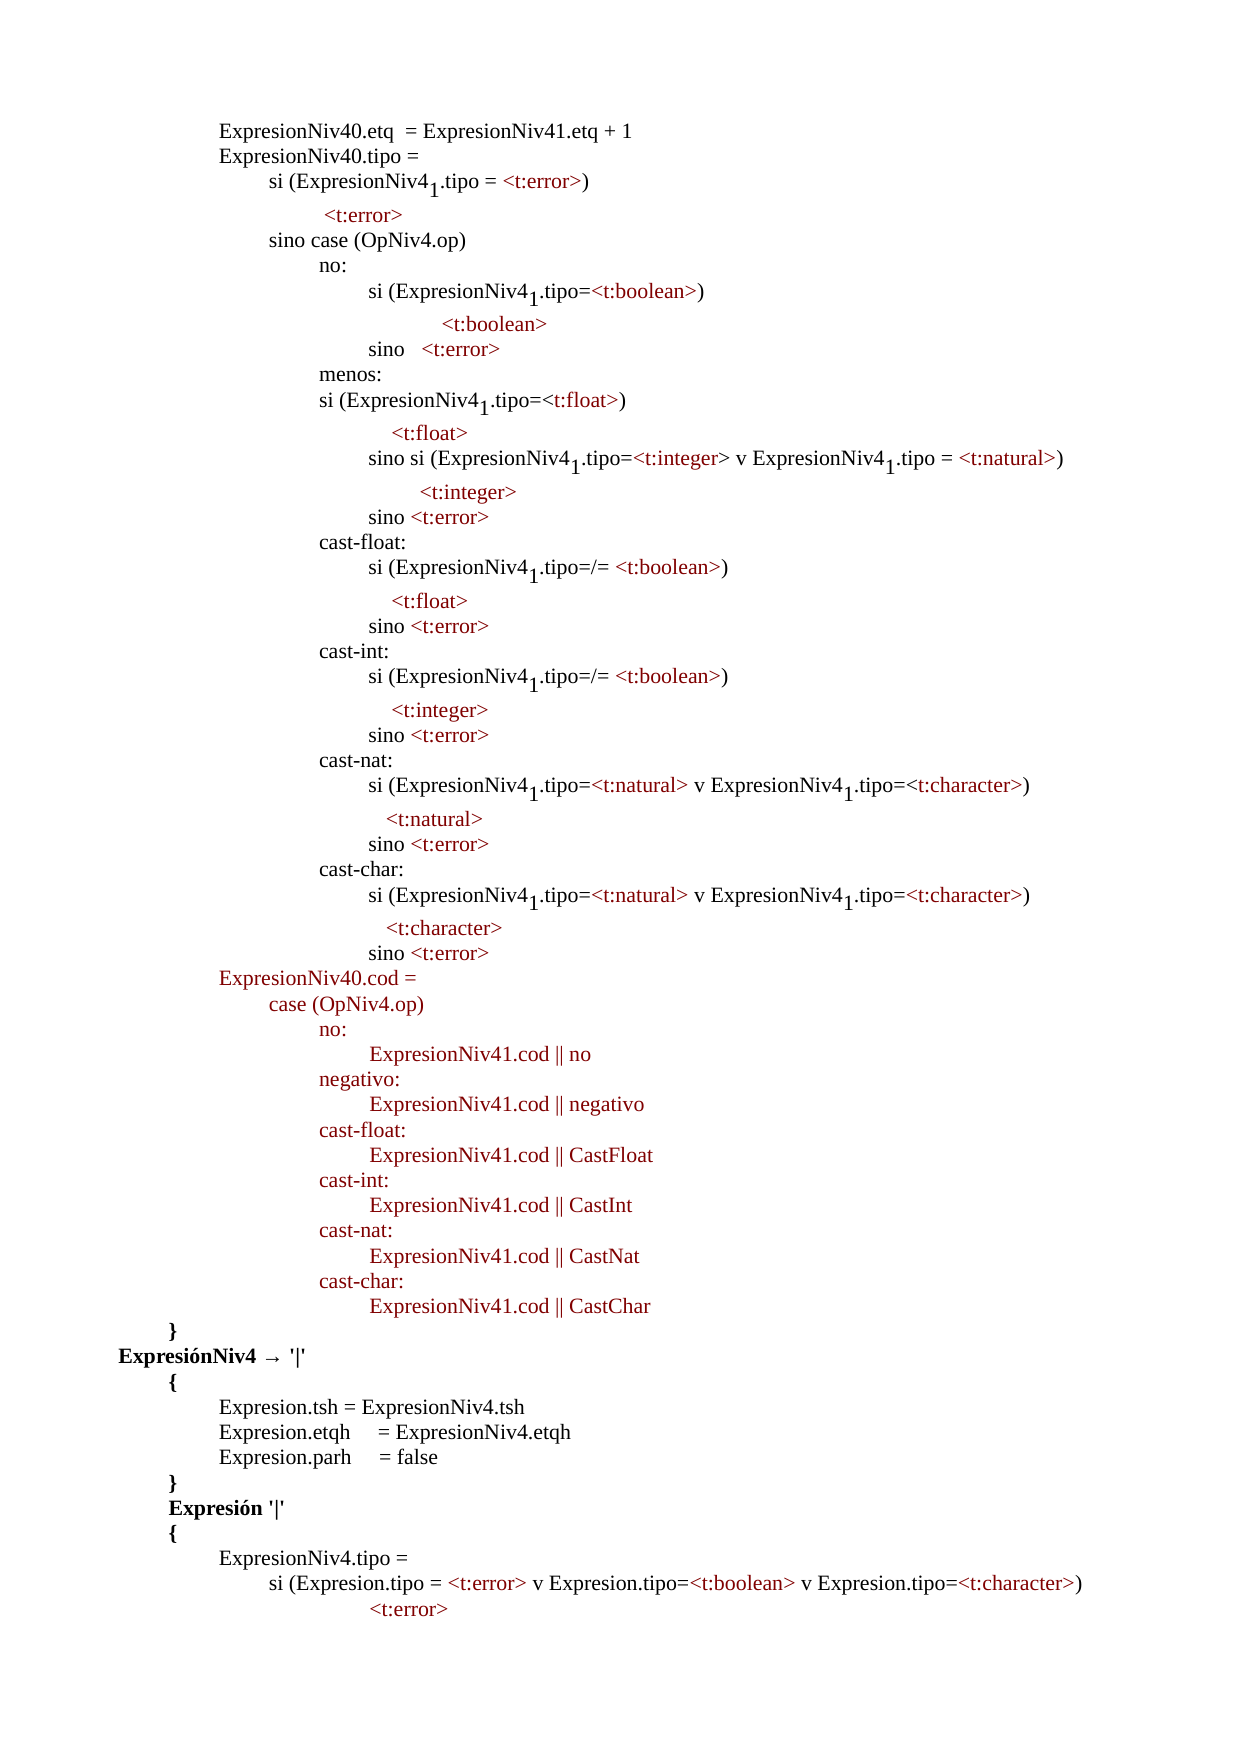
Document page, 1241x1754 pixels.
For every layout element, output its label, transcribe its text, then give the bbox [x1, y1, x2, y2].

text cast-char: [118, 1268, 1122, 1293]
text cast-float: [118, 1117, 1122, 1142]
text ExpresionNiv41.cod || CastInt [118, 1192, 1122, 1217]
text <t:float> [118, 420, 1122, 445]
text cast-int: [118, 1167, 1122, 1192]
text Expresion.tsh = ExpresionNiv4.tsh [168, 1394, 1122, 1419]
text menos: [118, 361, 1122, 387]
text no: [118, 1016, 1122, 1041]
text si (ExpresionNiv41.tipo = <t:error>) [118, 168, 1122, 202]
text ExpresionNiv41.cod || CastNat [118, 1243, 1122, 1268]
text si (ExpresionNiv41.tipo=/= <t:boolean>) [118, 554, 1122, 588]
text ExpresionNiv40.etq = ExpresionNiv41.etq + 1 [168, 118, 1122, 143]
text cast-nat: [118, 1217, 1122, 1243]
text Expresión '|' [168, 1495, 1122, 1520]
text } [168, 1318, 1122, 1343]
text ExpresionNiv41.cod || no [118, 1041, 1122, 1066]
text no: [118, 252, 1122, 278]
text } [168, 1469, 1122, 1495]
text ExpresionNiv41.cod || negativo [118, 1091, 1122, 1117]
text <t:error> [118, 202, 1122, 227]
text si (ExpresionNiv41.tipo=<t:float>) [118, 387, 1122, 420]
text <t:integer> [118, 479, 1122, 504]
text ExpresionNiv40.cod = [118, 965, 1122, 991]
text cast-nat: [118, 747, 1122, 772]
text si (Expresion.tipo = <t:error> v Expresion.tipo=<t:boolean> v Expresion.tipo=<t:character>) [118, 1570, 1122, 1596]
text ExpresionNiv4.tipo = [118, 1545, 1122, 1570]
text ExpresiónNiv4 → '|' [118, 1343, 1122, 1369]
text sino <t:error> [118, 613, 1122, 638]
text si (ExpresionNiv41.tipo=<t:natural> v ExpresionNiv41.tipo=<t:character>) [118, 882, 1122, 915]
text <t:natural> [118, 806, 1122, 831]
text ExpresionNiv41.cod || CastChar [118, 1293, 1122, 1318]
text sino si (ExpresionNiv41.tipo=<t:integer> v ExpresionNiv41.tipo = <t:natural>) [118, 445, 1122, 479]
text sino case (OpNiv4.op) [118, 227, 1122, 252]
text sino <t:error> [118, 831, 1122, 856]
text <t:float> [118, 588, 1122, 613]
text { [168, 1369, 1122, 1394]
text <t:integer> [118, 697, 1122, 722]
text sino <t:error> [118, 336, 1122, 361]
text { [168, 1520, 1122, 1545]
text cast-char: [118, 856, 1122, 882]
text Expresion.etqh = ExpresionNiv4.etqh [168, 1419, 1122, 1444]
text sino <t:error> [118, 722, 1122, 747]
text ExpresionNiv40.tipo = [118, 143, 1122, 168]
text <t:character> [118, 915, 1122, 940]
text <t:boolean> [118, 311, 1122, 336]
text case (OpNiv4.op) [118, 991, 1122, 1016]
text Expresion.parh = false [168, 1444, 1122, 1469]
text ExpresionNiv41.cod || CastFloat [118, 1142, 1122, 1167]
text si (ExpresionNiv41.tipo=<t:natural> v ExpresionNiv41.tipo=<t:character>) [118, 772, 1122, 806]
text cast-int: [118, 638, 1122, 663]
text si (ExpresionNiv41.tipo=/= <t:boolean>) [118, 663, 1122, 697]
text <t:error> [118, 1596, 1122, 1621]
text sino <t:error> [118, 940, 1122, 965]
text cast-float: [118, 529, 1122, 554]
text negativo: [118, 1066, 1122, 1091]
text si (ExpresionNiv41.tipo=<t:boolean>) [118, 278, 1122, 311]
text sino <t:error> [118, 504, 1122, 529]
